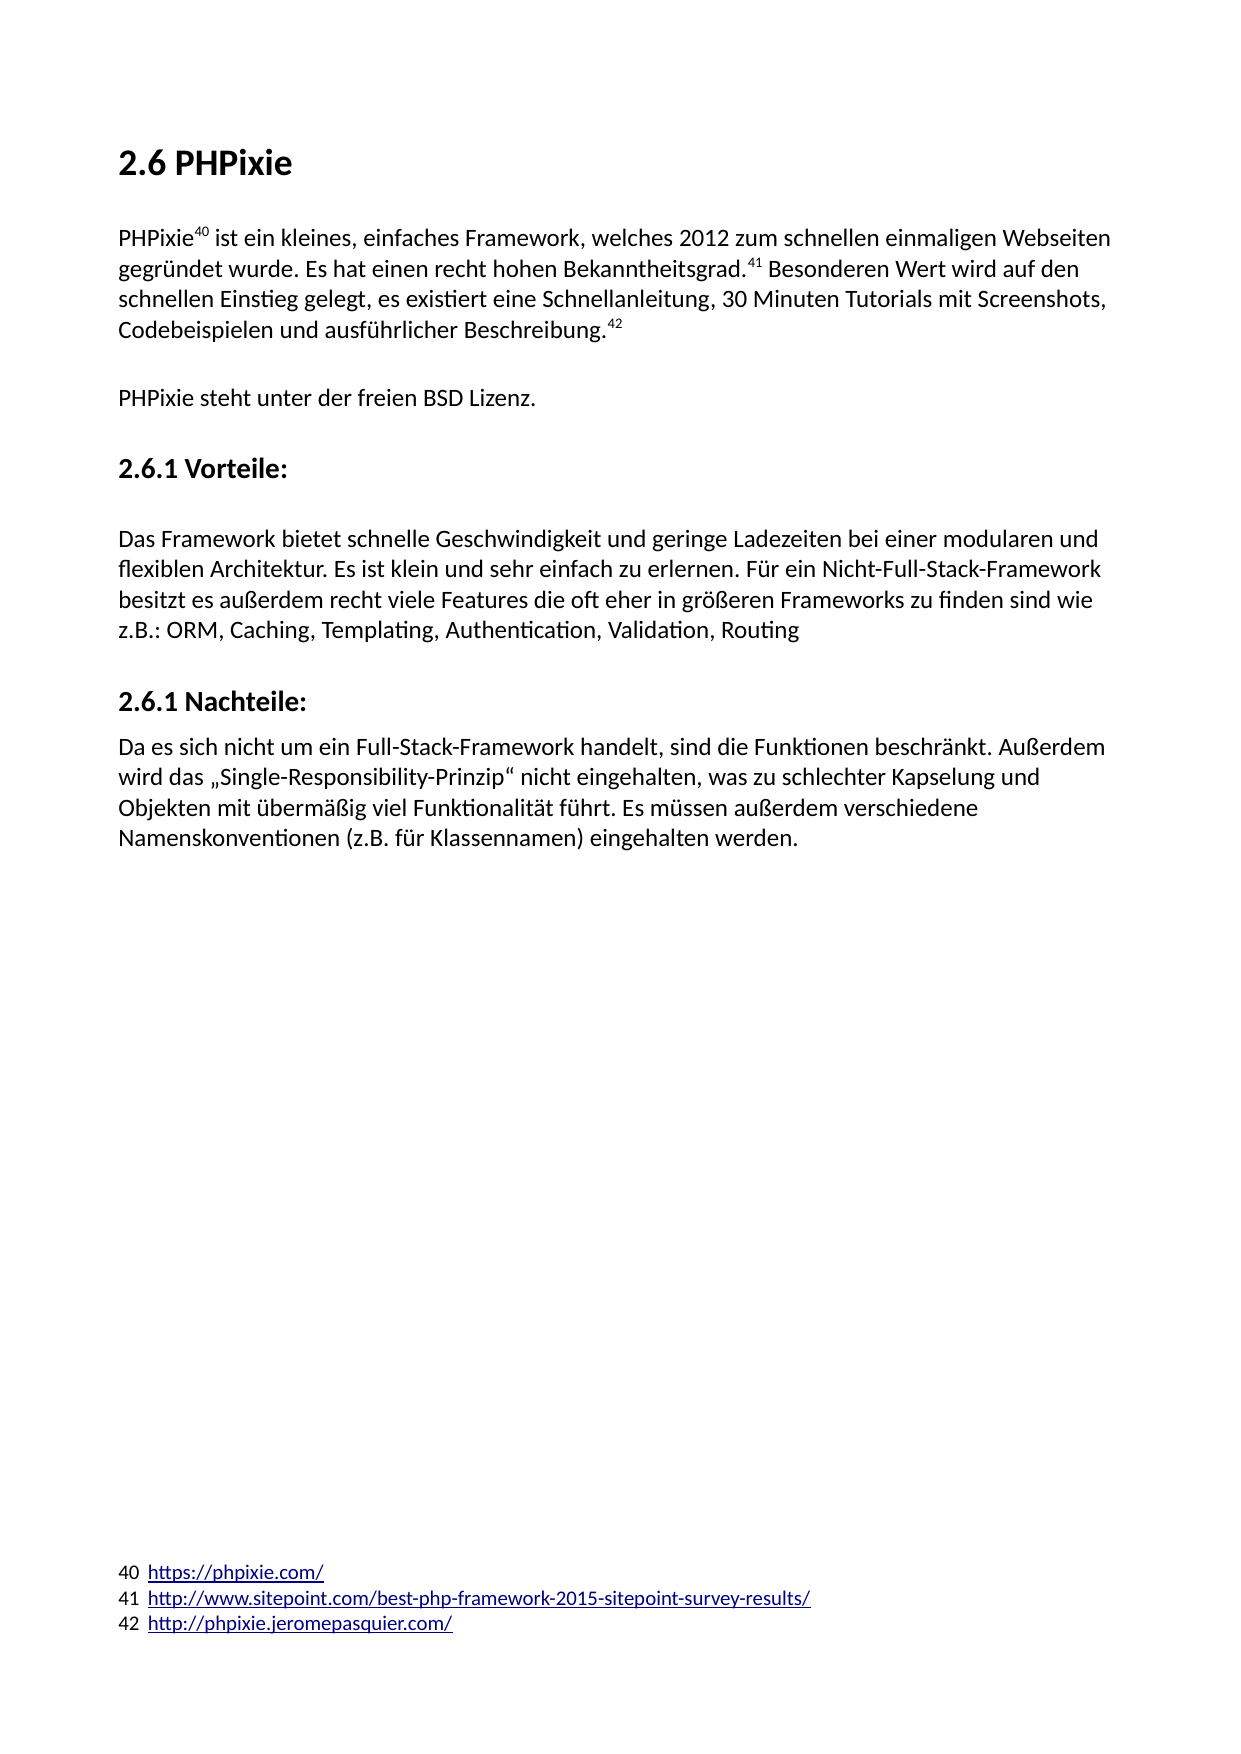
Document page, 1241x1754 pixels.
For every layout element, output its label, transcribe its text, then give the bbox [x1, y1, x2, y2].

subtitle 2.6 PHPixie [118, 139, 1122, 185]
text PHPixie steht unter der freien BSD Lizenz. [118, 382, 1122, 412]
text http://phpixie.jeromepasquier.com/ [118, 1610, 1122, 1636]
text PHPixie ist ein kleines, einfaches Framework, welches 2012 zum schnellen einmaligen Webseiten gegründet wurde. Es hat einen recht hohen Bekanntheitsgrad. Besonderen Wert wird auf den schnellen Einstieg gelegt, es existiert eine Schnellanleitung, 30 Minuten Tutorials mit Screenshots, Codebeispielen und ausführlicher Beschreibung. [118, 222, 1122, 344]
subtitle 2.6.1 Vorteile: [118, 450, 1122, 486]
text https://phpixie.com/ [118, 1559, 1122, 1585]
text Das Framework bietet schnelle Geschwindigkeit und geringe Ladezeiten bei einer modularen und flexiblen Architektur. Es ist klein und sehr einfach zu erlernen. Für ein Nicht-Full-Stack-Framework besitzt es außerdem recht viele Features die oft eher in größeren Frameworks zu finden sind wie z.B.: ORM, Caching, Templating, Authentication, Validation, Routing [118, 523, 1122, 645]
text http://www.sitepoint.com/best-php-framework-2015-sitepoint-survey-results/ [118, 1585, 1122, 1610]
subtitle 2.6.1 Nachteile: [118, 683, 1122, 718]
text Da es sich nicht um ein Full-Stack-Framework handelt, sind die Funktionen beschränkt. Außerdem wird das „Single-Responsibility-Prinzip“ nicht eingehalten, was zu schlechter Kapselung und Objekten mit übermäßig viel Funktionalität führt. Es müssen außerdem verschiedene Namenskonventionen (z.B. für Klassennamen) eingehalten werden. [118, 731, 1122, 853]
